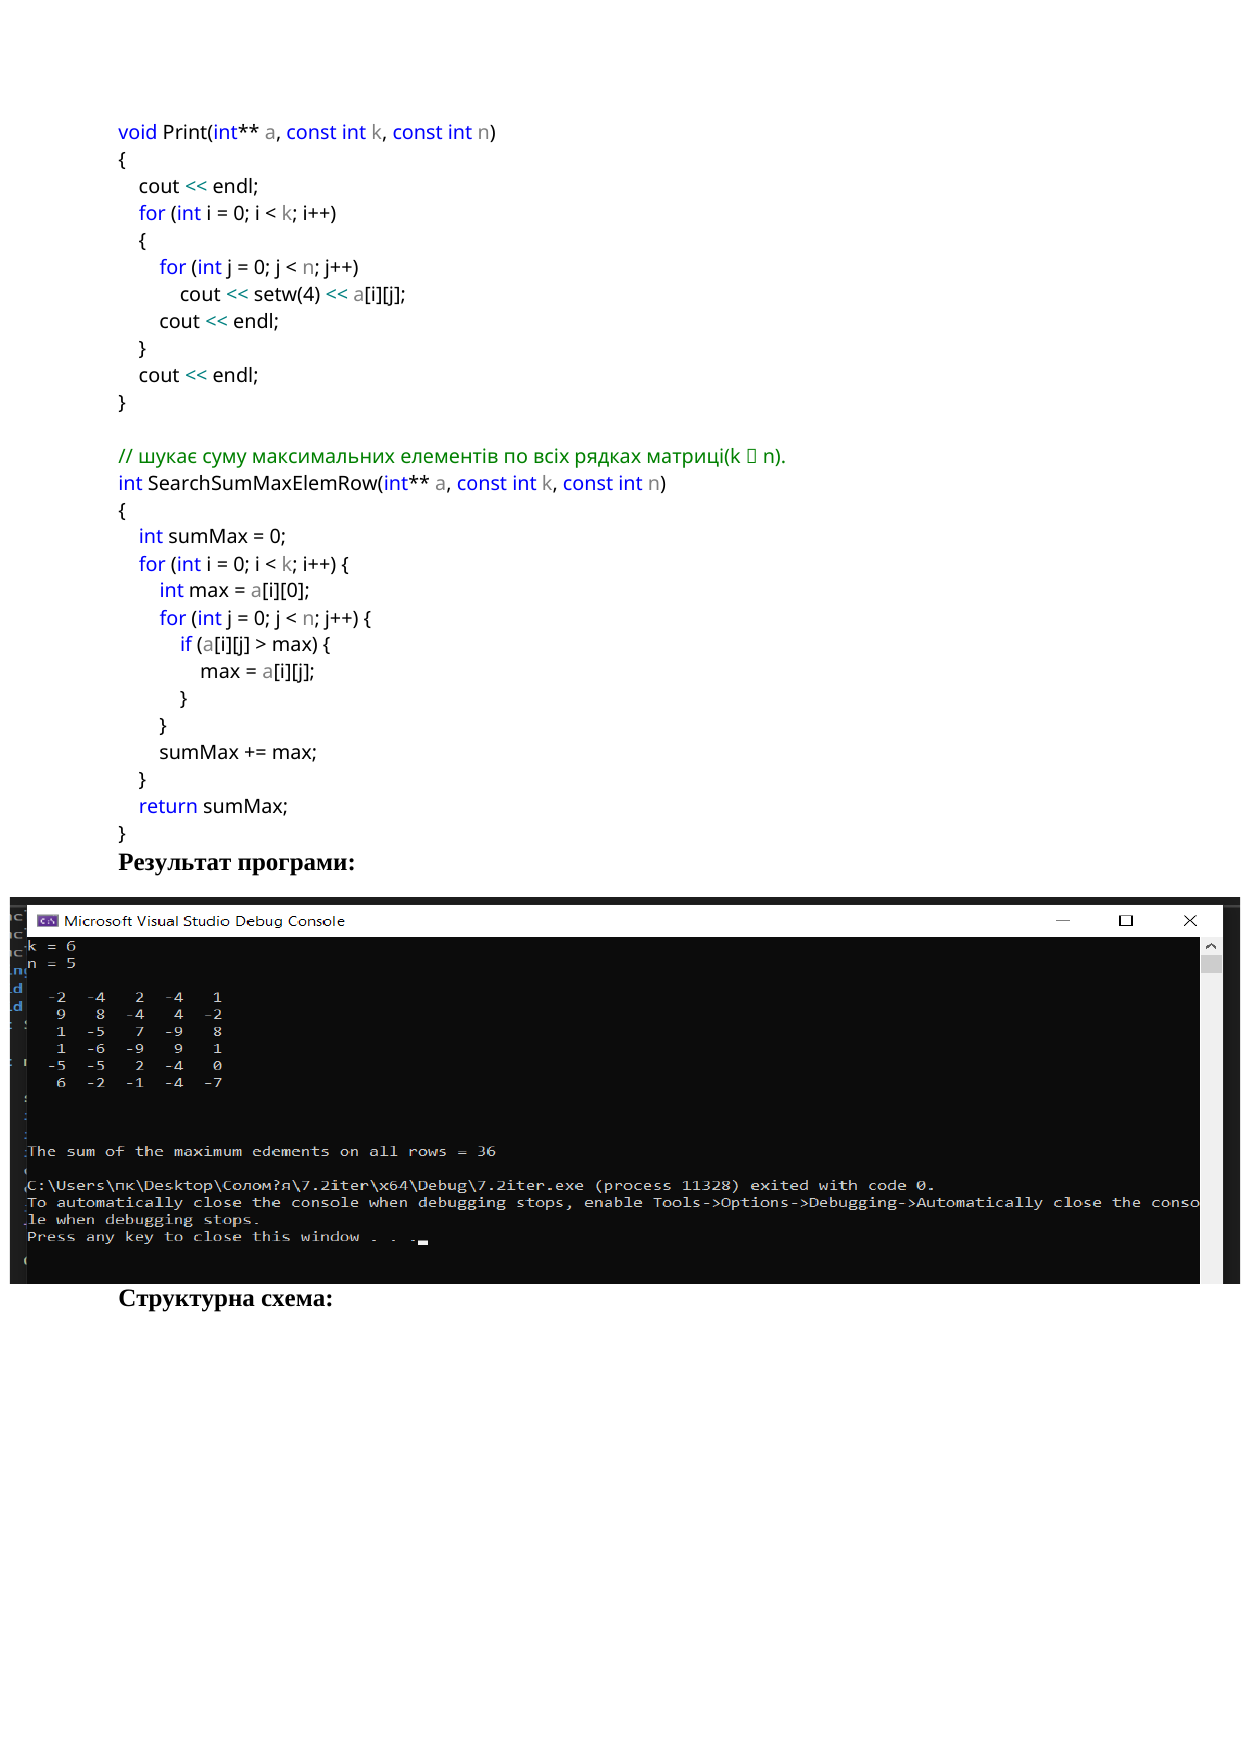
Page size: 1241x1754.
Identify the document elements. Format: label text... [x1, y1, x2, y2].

text cout << endl; [118, 361, 1122, 388]
text { [118, 145, 1122, 172]
text } [118, 334, 1122, 361]
text return sumMax; [118, 793, 1122, 819]
text for (int j = 0; j < n; j++) [118, 253, 1122, 280]
text int sumMax = 0; [118, 523, 1122, 550]
text } [118, 819, 1122, 847]
text for (int i = 0; i < k; i++) { [118, 550, 1122, 577]
text cout << endl; [118, 172, 1122, 199]
text int SearchSumMaxElemRow(int** a, const int k, const int n) [118, 469, 1122, 496]
text void Print(int** a, const int k, const int n) [118, 118, 1122, 145]
text if (a[i][j] > max) { [118, 631, 1122, 658]
text } [118, 388, 1122, 415]
text { [118, 496, 1122, 523]
text cout << endl; [118, 307, 1122, 334]
text } [118, 712, 1122, 739]
picture [9, 897, 694, 1284]
text Результат програми: [118, 847, 1122, 875]
text Структурна схема: [118, 875, 1122, 1312]
text for (int i = 0; i < k; i++) [118, 199, 1122, 226]
text int max = a[i][0]; [118, 577, 1122, 604]
text cout << setw(4) << a[i][j]; [118, 280, 1122, 307]
text // шукає суму максимальних елементів по всіх рядках матриці(k  n). [118, 442, 1122, 469]
text sumMax += max; [118, 739, 1122, 766]
text { [118, 226, 1122, 253]
text } [118, 685, 1122, 712]
text } [118, 766, 1122, 793]
text for (int j = 0; j < n; j++) { [118, 604, 1122, 631]
text max = a[i][j]; [118, 658, 1122, 685]
